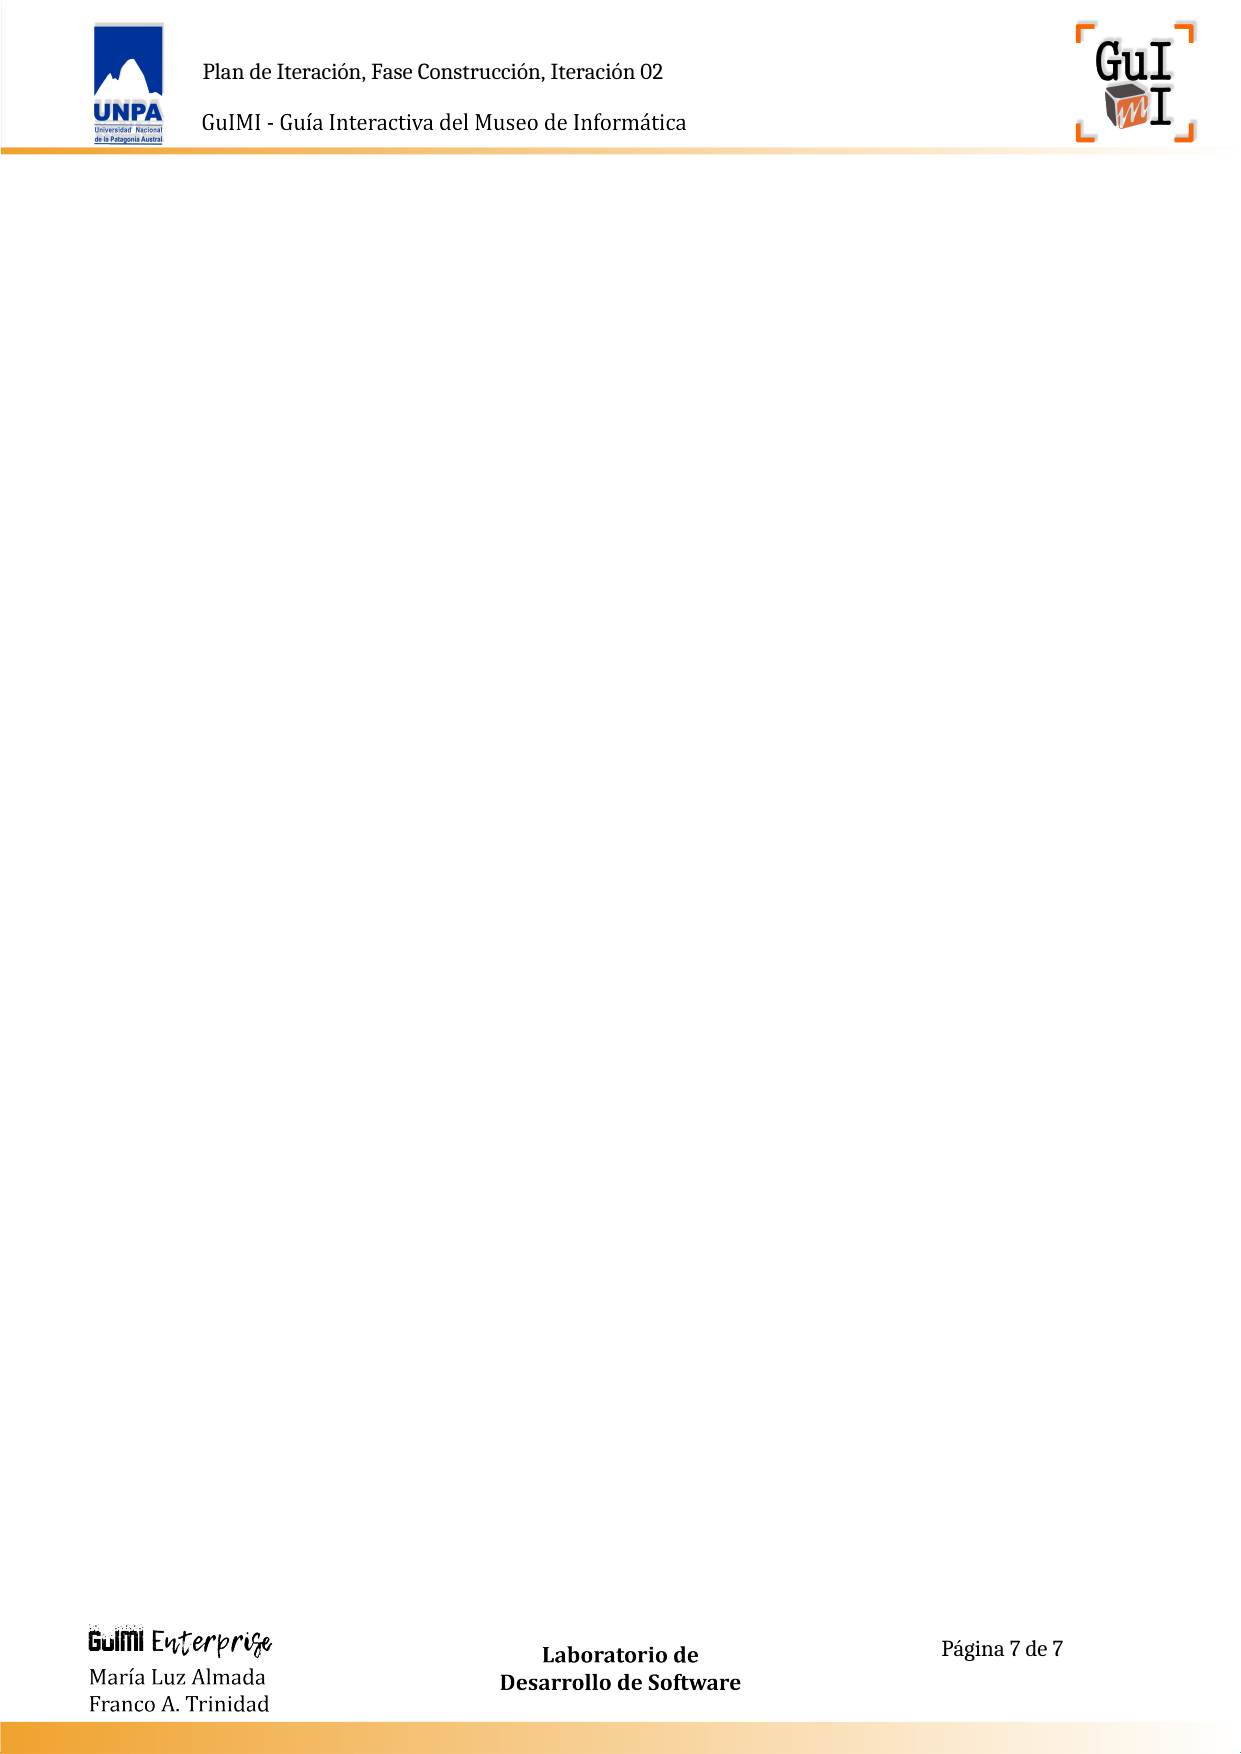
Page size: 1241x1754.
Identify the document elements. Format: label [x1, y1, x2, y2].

picture [0, 1613, 1241, 1754]
picture [0, 0, 1241, 155]
